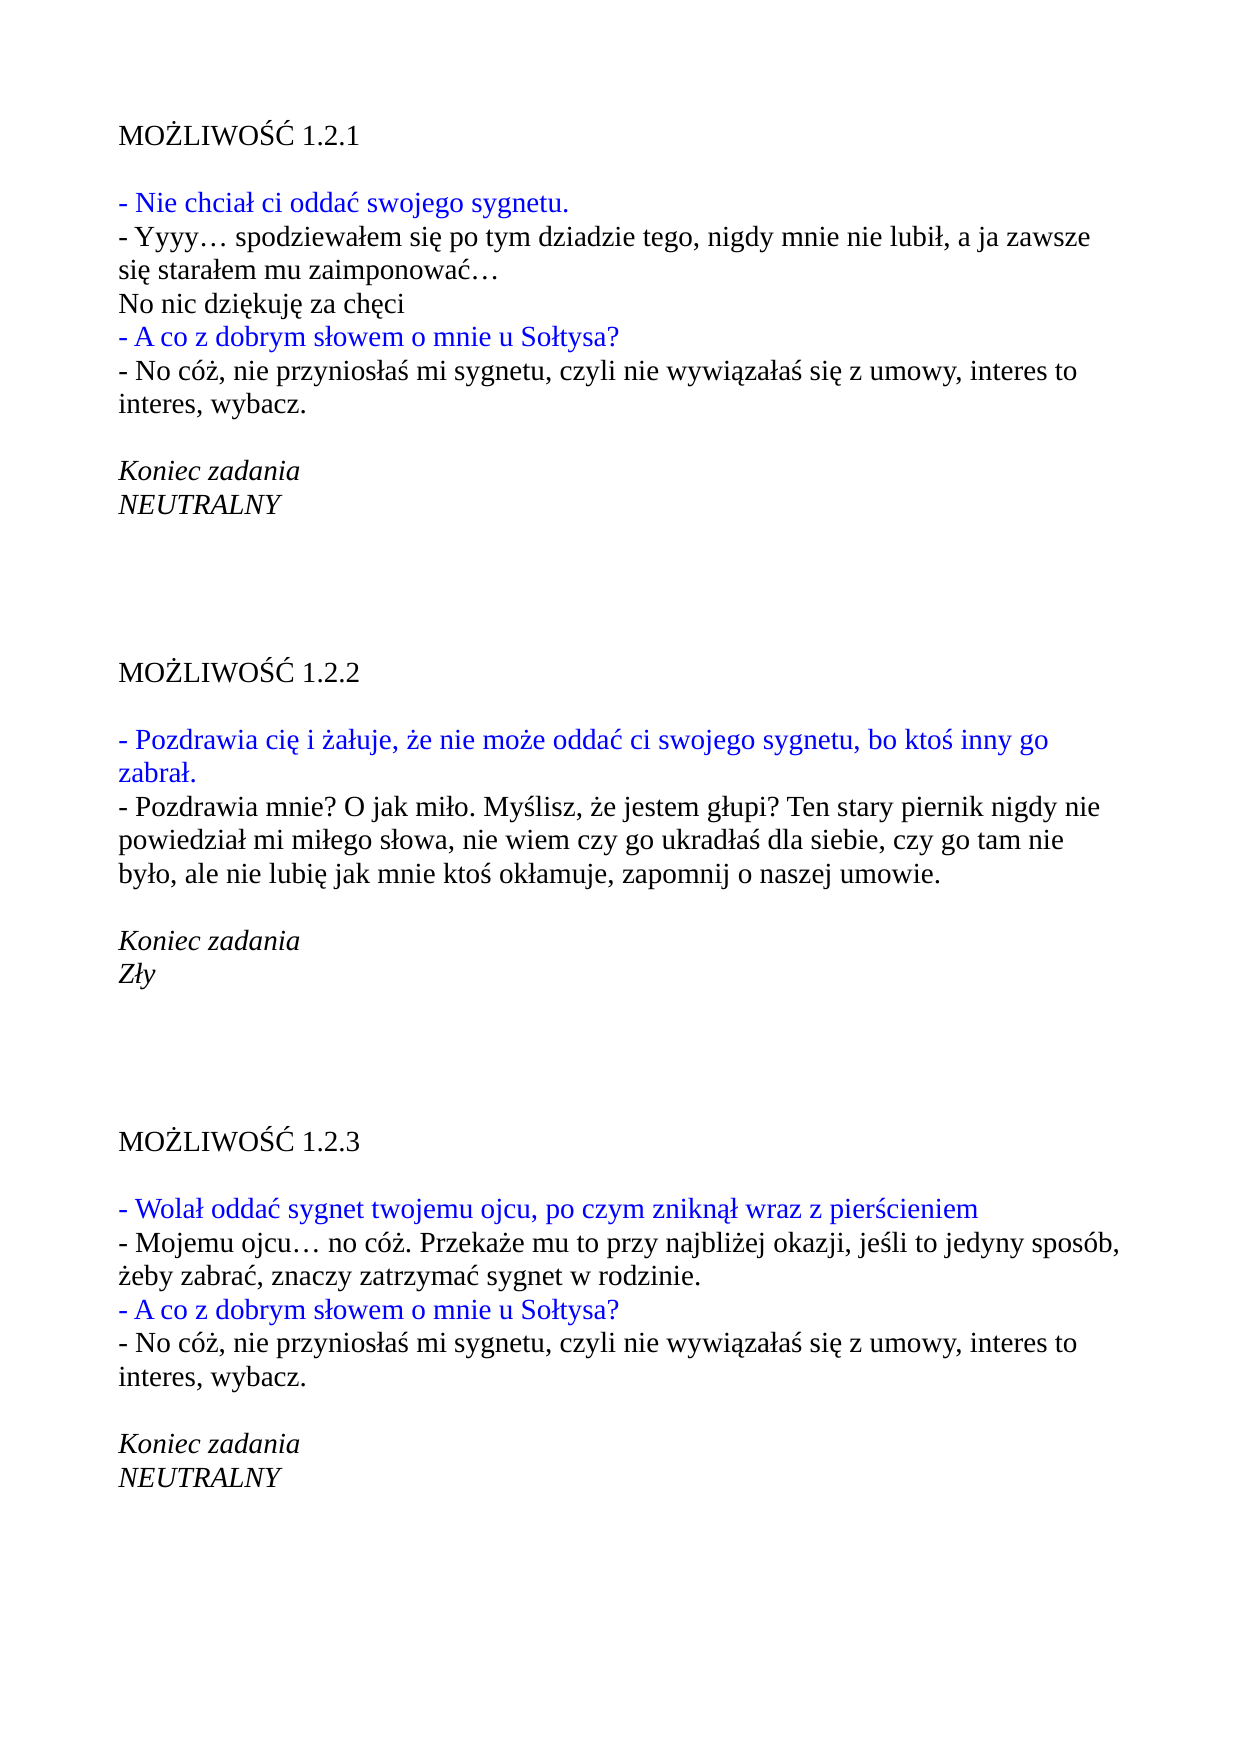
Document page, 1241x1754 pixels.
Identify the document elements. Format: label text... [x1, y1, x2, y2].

text - No cóż, nie przyniosłaś mi sygnetu, czyli nie wywiązałaś się z umowy, interes to interes, wybacz. [118, 353, 1122, 420]
text NEUTRALNY [118, 487, 1122, 521]
text Koniec zadania [118, 453, 1122, 487]
text - Pozdrawia mnie? O jak miło. Myślisz, że jestem głupi? Ten stary piernik nigdy nie powiedział mi miłego słowa, nie wiem czy go ukradłaś dla siebie, czy go tam nie było, ale nie lubię jak mnie ktoś okłamuje, zapomnij o naszej umowie. [118, 789, 1122, 889]
text MOŻLIWOŚĆ 1.2.3 [118, 1124, 1122, 1158]
text - Mojemu ojcu… no cóż. Przekaże mu to przy najbliżej okazji, jeśli to jedyny sposób, żeby zabrać, znaczy zatrzymać sygnet w rodzinie. [118, 1225, 1122, 1292]
text - Yyyy… spodziewałem się po tym dziadzie tego, nigdy mnie nie lubił, a ja zawsze się starałem mu zaimponować… [118, 219, 1122, 286]
text NEUTRALNY [118, 1460, 1122, 1493]
text - A co z dobrym słowem o mnie u Sołtysa? [118, 319, 1122, 353]
text MOŻLIWOŚĆ 1.2.1 [118, 118, 1122, 152]
text - No cóż, nie przyniosłaś mi sygnetu, czyli nie wywiązałaś się z umowy, interes to interes, wybacz. [118, 1326, 1122, 1393]
text MOŻLIWOŚĆ 1.2.2 [118, 655, 1122, 688]
text - A co z dobrym słowem o mnie u Sołtysa? [118, 1292, 1122, 1326]
text Zły [118, 957, 1122, 990]
text Koniec zadania [118, 923, 1122, 957]
text No nic dziękuję za chęci [118, 286, 1122, 319]
text - Wolał oddać sygnet twojemu ojcu, po czym zniknął wraz z pierścieniem [118, 1191, 1122, 1225]
text Koniec zadania [118, 1426, 1122, 1460]
text - Pozdrawia cię i żałuje, że nie może oddać ci swojego sygnetu, bo ktoś inny go zabrał. [118, 722, 1122, 789]
text - Nie chciał ci oddać swojego sygnetu. [118, 185, 1122, 219]
